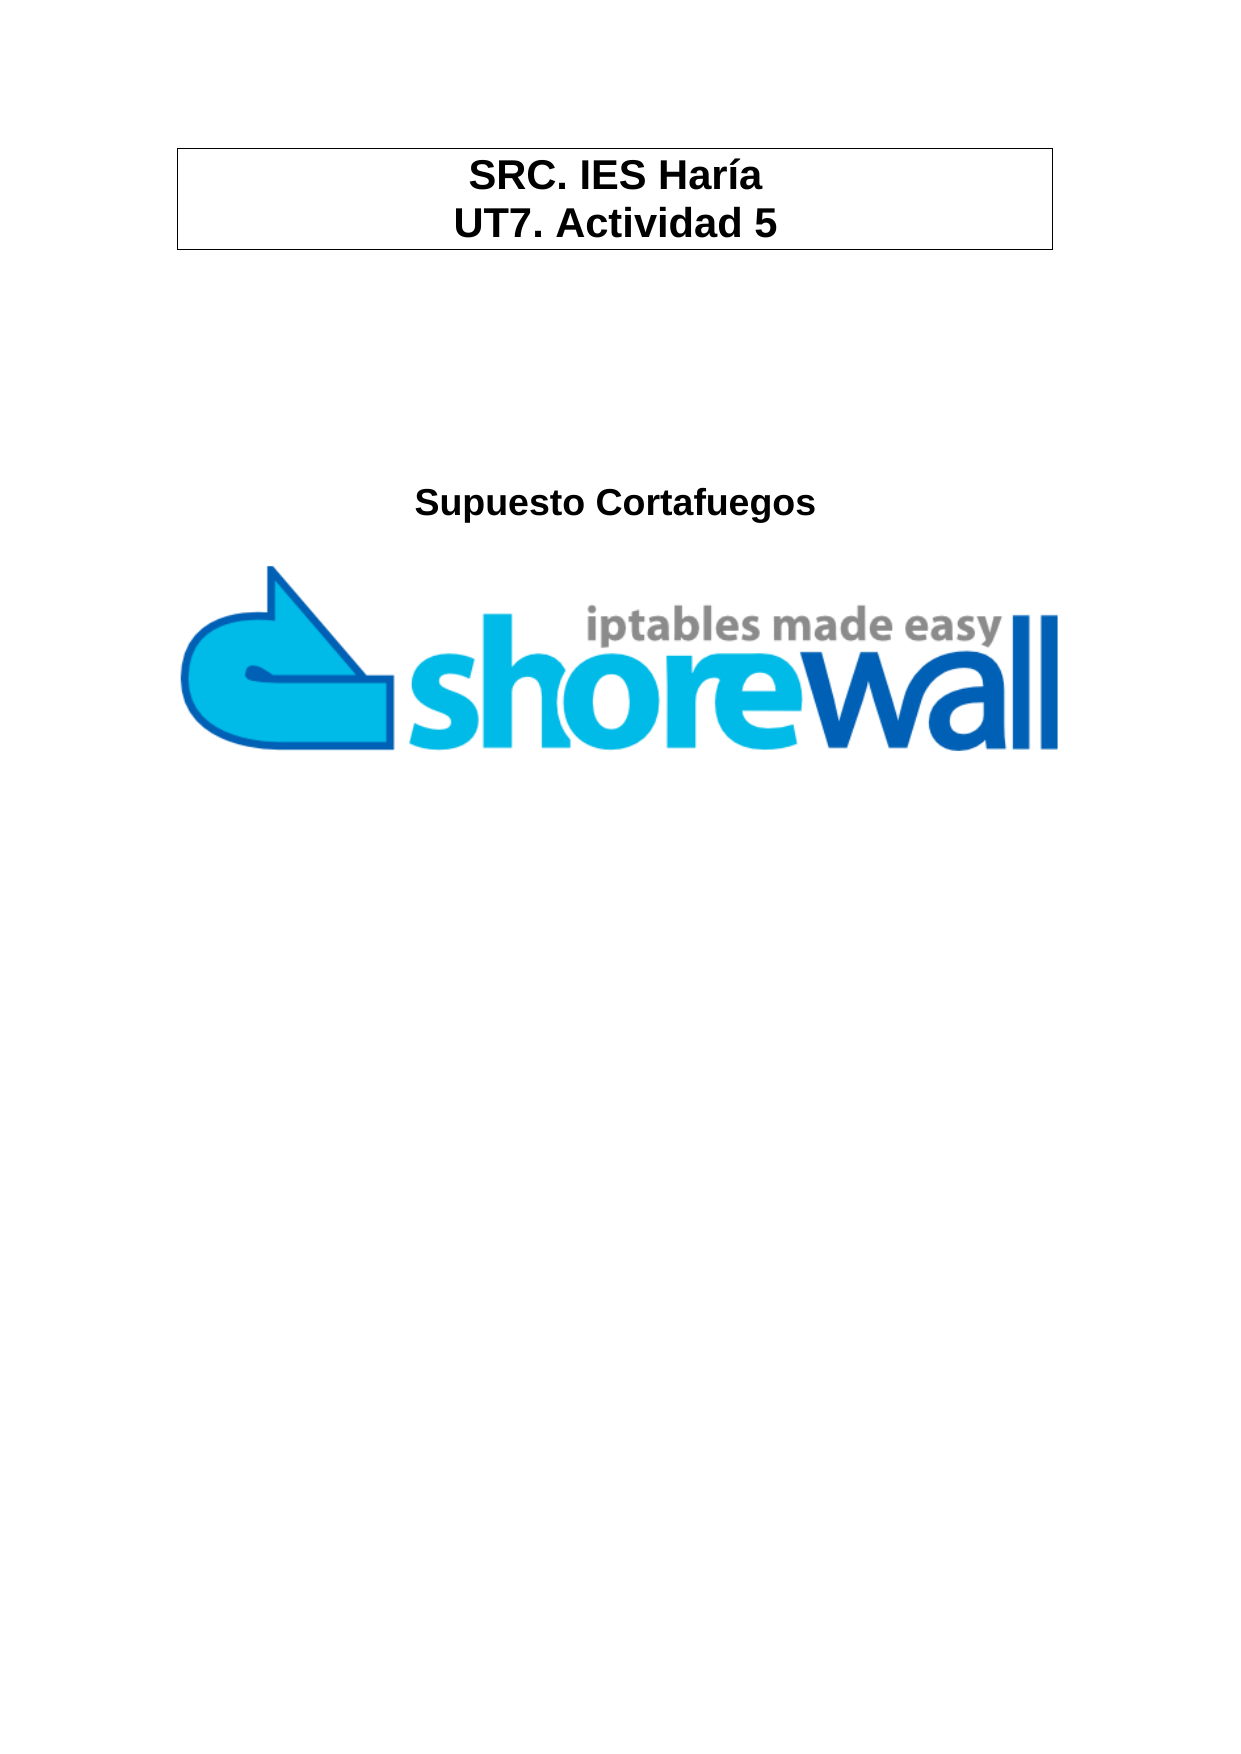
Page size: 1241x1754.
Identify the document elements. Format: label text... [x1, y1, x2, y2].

text SRC. IES Haría [178, 149, 1052, 196]
text Supuesto Cortafuegos [177, 480, 1053, 523]
text UT7. Actividad 5 [178, 196, 1052, 249]
picture [177, 561, 1063, 755]
